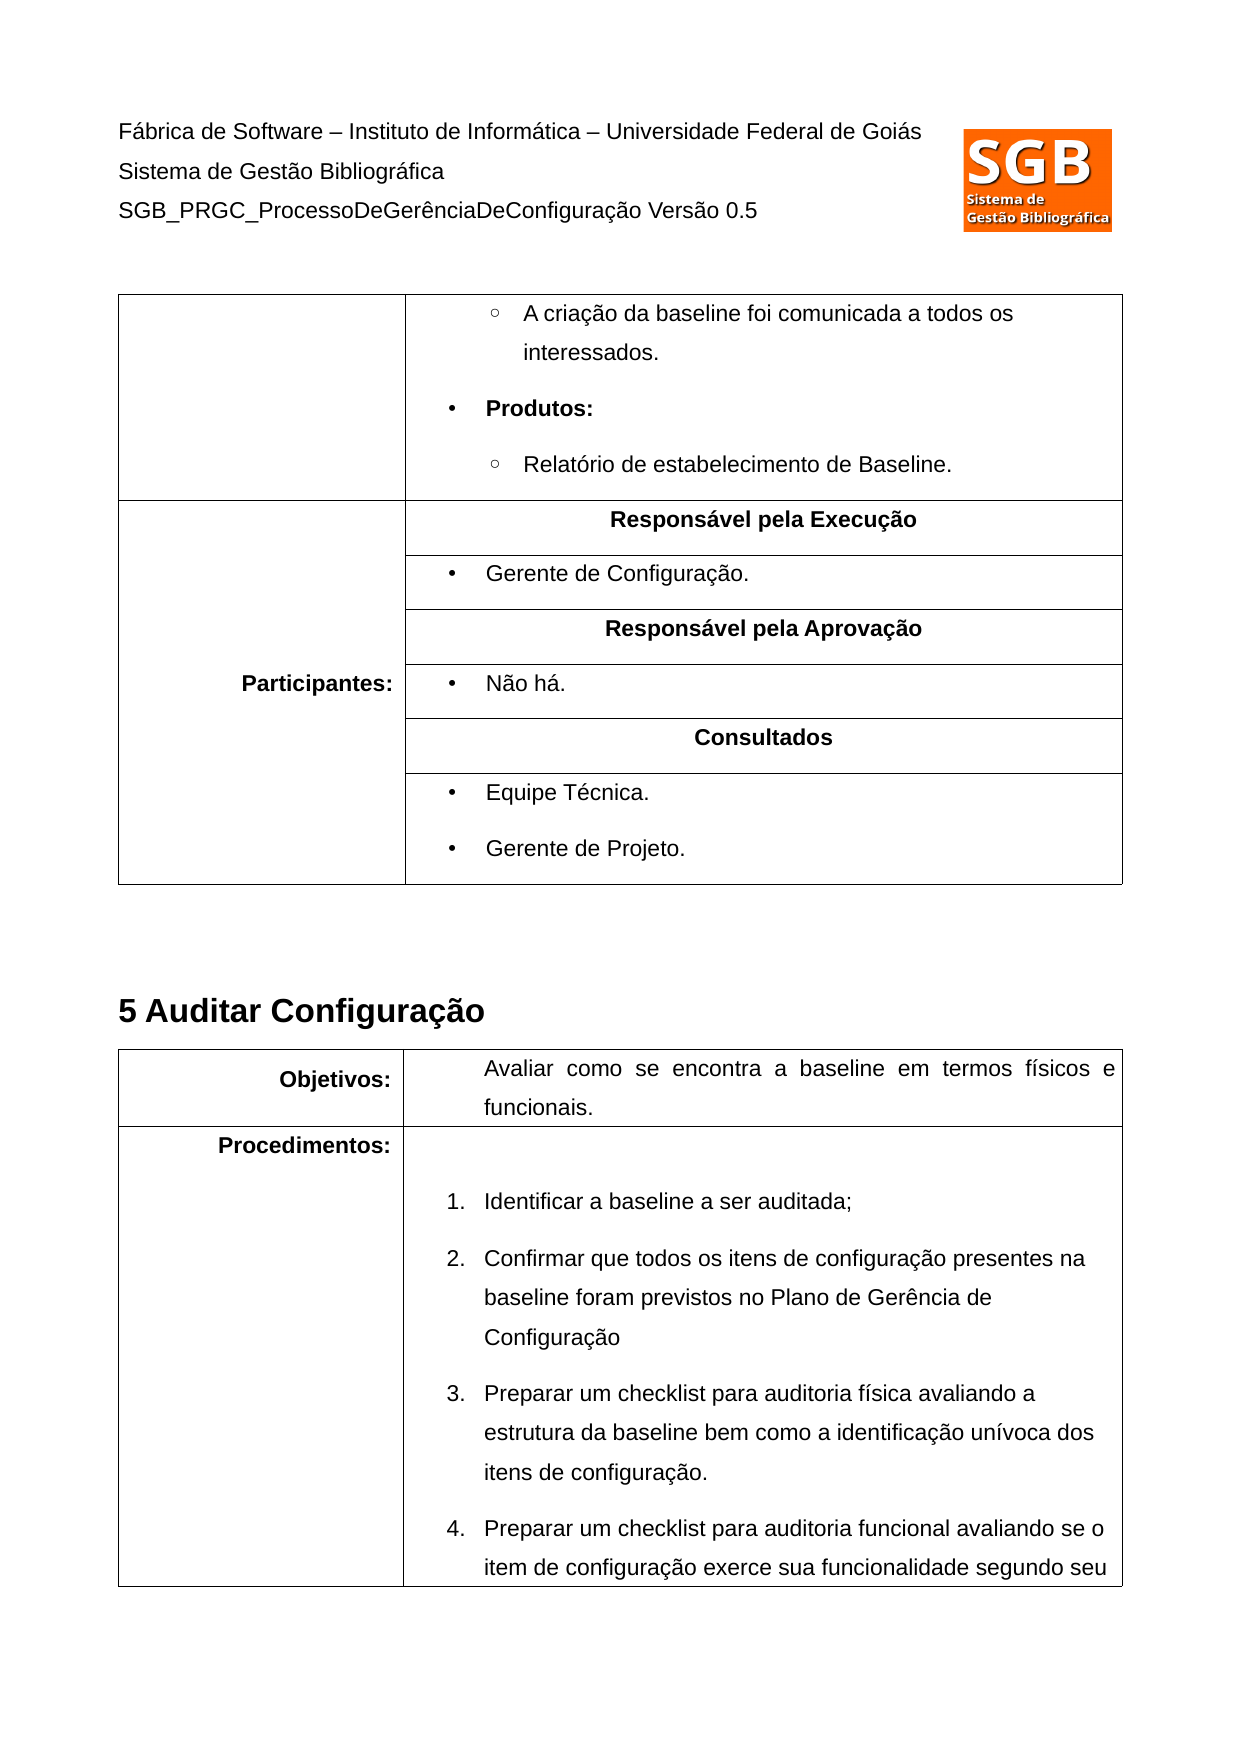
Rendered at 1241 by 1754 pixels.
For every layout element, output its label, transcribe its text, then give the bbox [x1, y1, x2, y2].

table_cell Consultados [406, 719, 1122, 773]
table_cell Identificar a baseline a ser auditada; Confirmar que todos os itens de configuração presentes na baseline foram previstos no Plano de Gerência de Configuração Preparar um checklist para auditoria física avaliando a estrutura da baseline bem como a identificação unívoca dos itens de configuração. Preparar um checklist para auditoria funcional avaliando se o item de configuração exerce sua funcionalidade segundo seu propósito. Realizar a auditoria da Baseline. Gerar um relatório listando as não-conformidades encontradas. [404, 1127, 1122, 1586]
table_cell Critério: Uma nova baseline foi estabelecida no projeto. A criação da baseline foi comunicada a todos os interessados. Produtos: Relatório de estabelecimento de Baseline. [406, 295, 1122, 500]
subtitle 5 Auditar Configuração [118, 991, 1122, 1030]
table_header Avaliar como se encontra a baseline em termos físicos e funcionais. [404, 1050, 1122, 1126]
table_cell Participantes: [119, 501, 405, 884]
picture [963, 129, 1112, 232]
table_header Objetivos: [119, 1050, 403, 1126]
table_cell Responsável pela Aprovação [406, 610, 1122, 664]
table_cell Procedimentos: [119, 1127, 403, 1586]
table_cell Gerente de Configuração. [406, 556, 1122, 609]
table_cell Não há. [406, 665, 1122, 718]
table_cell [119, 295, 405, 500]
table_cell Responsável pela Execução [406, 501, 1122, 554]
table_cell Equipe Técnica. Gerente de Projeto. [406, 774, 1122, 884]
